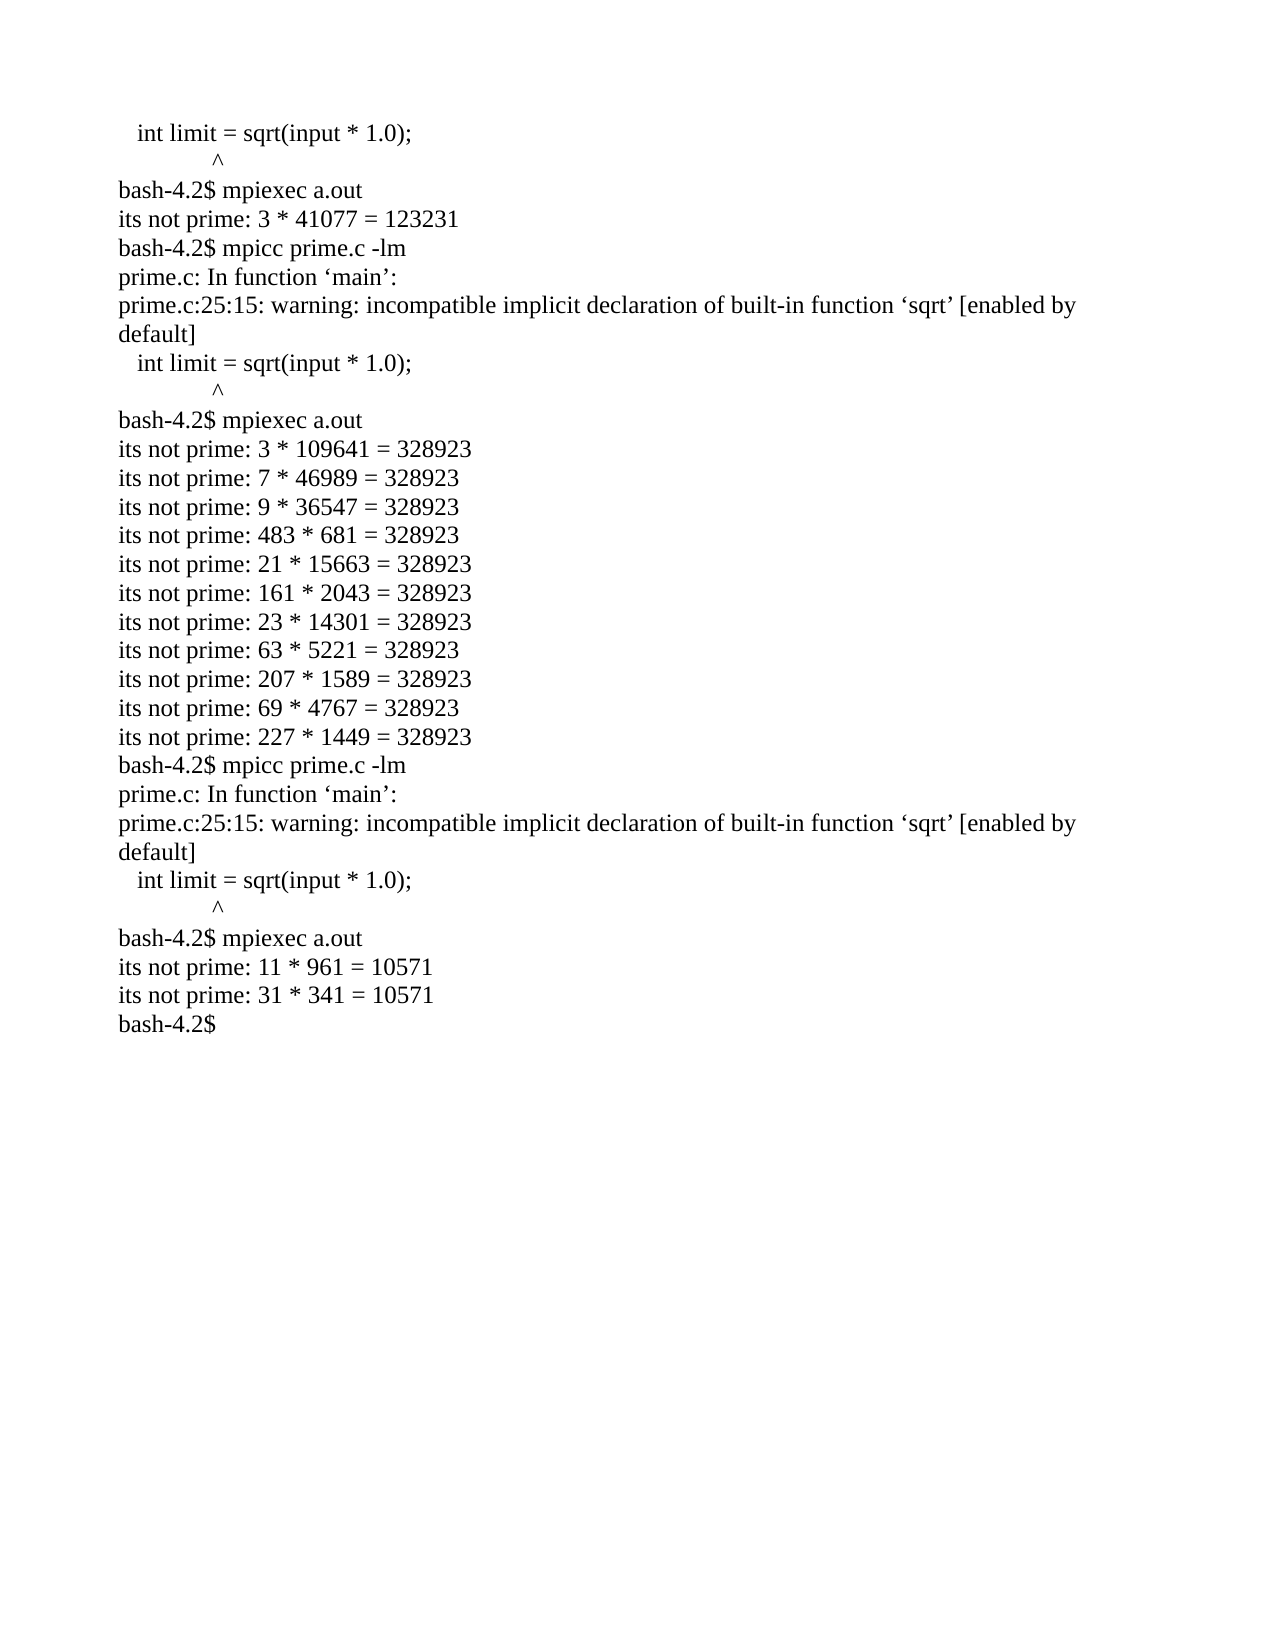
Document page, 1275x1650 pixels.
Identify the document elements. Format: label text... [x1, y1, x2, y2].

text bash-4.2$ mpiexec a.out [118, 176, 1157, 204]
text its not prime: 21 * 15663 = 328923 [118, 549, 1157, 578]
text bash-4.2$ mpiexec a.out [118, 406, 1157, 434]
text its not prime: 23 * 14301 = 328923 [118, 607, 1157, 636]
text int limit = sqrt(input * 1.0); [118, 866, 1157, 894]
text prime.c:25:15: warning: incompatible implicit declaration of built-in function ‘sqrt’ [enabled by default] [118, 808, 1157, 866]
text ^ [118, 147, 1157, 176]
text its not prime: 11 * 961 = 10571 [118, 952, 1157, 981]
text its not prime: 3 * 109641 = 328923 [118, 434, 1157, 463]
text its not prime: 483 * 681 = 328923 [118, 521, 1157, 549]
text int limit = sqrt(input * 1.0); [118, 348, 1157, 377]
text bash-4.2$ mpicc prime.c -lm [118, 233, 1157, 262]
text prime.c:25:15: warning: incompatible implicit declaration of built-in function ‘sqrt’ [enabled by default] [118, 291, 1157, 348]
text ^ [118, 377, 1157, 406]
text its not prime: 9 * 36547 = 328923 [118, 492, 1157, 521]
text its not prime: 69 * 4767 = 328923 [118, 693, 1157, 722]
text prime.c: In function ‘main’: [118, 779, 1157, 808]
text bash-4.2$ mpicc prime.c -lm [118, 751, 1157, 779]
text its not prime: 7 * 46989 = 328923 [118, 463, 1157, 492]
text its not prime: 31 * 341 = 10571 [118, 981, 1157, 1009]
text prime.c: In function ‘main’: [118, 262, 1157, 291]
text its not prime: 63 * 5221 = 328923 [118, 636, 1157, 664]
text its not prime: 161 * 2043 = 328923 [118, 578, 1157, 607]
text ^ [118, 894, 1157, 923]
text bash-4.2$ mpiexec a.out [118, 923, 1157, 952]
text bash-4.2$ [118, 1009, 1157, 1038]
text its not prime: 207 * 1589 = 328923 [118, 664, 1157, 693]
text its not prime: 3 * 41077 = 123231 [118, 204, 1157, 233]
text its not prime: 227 * 1449 = 328923 [118, 722, 1157, 751]
text int limit = sqrt(input * 1.0); [118, 118, 1157, 147]
